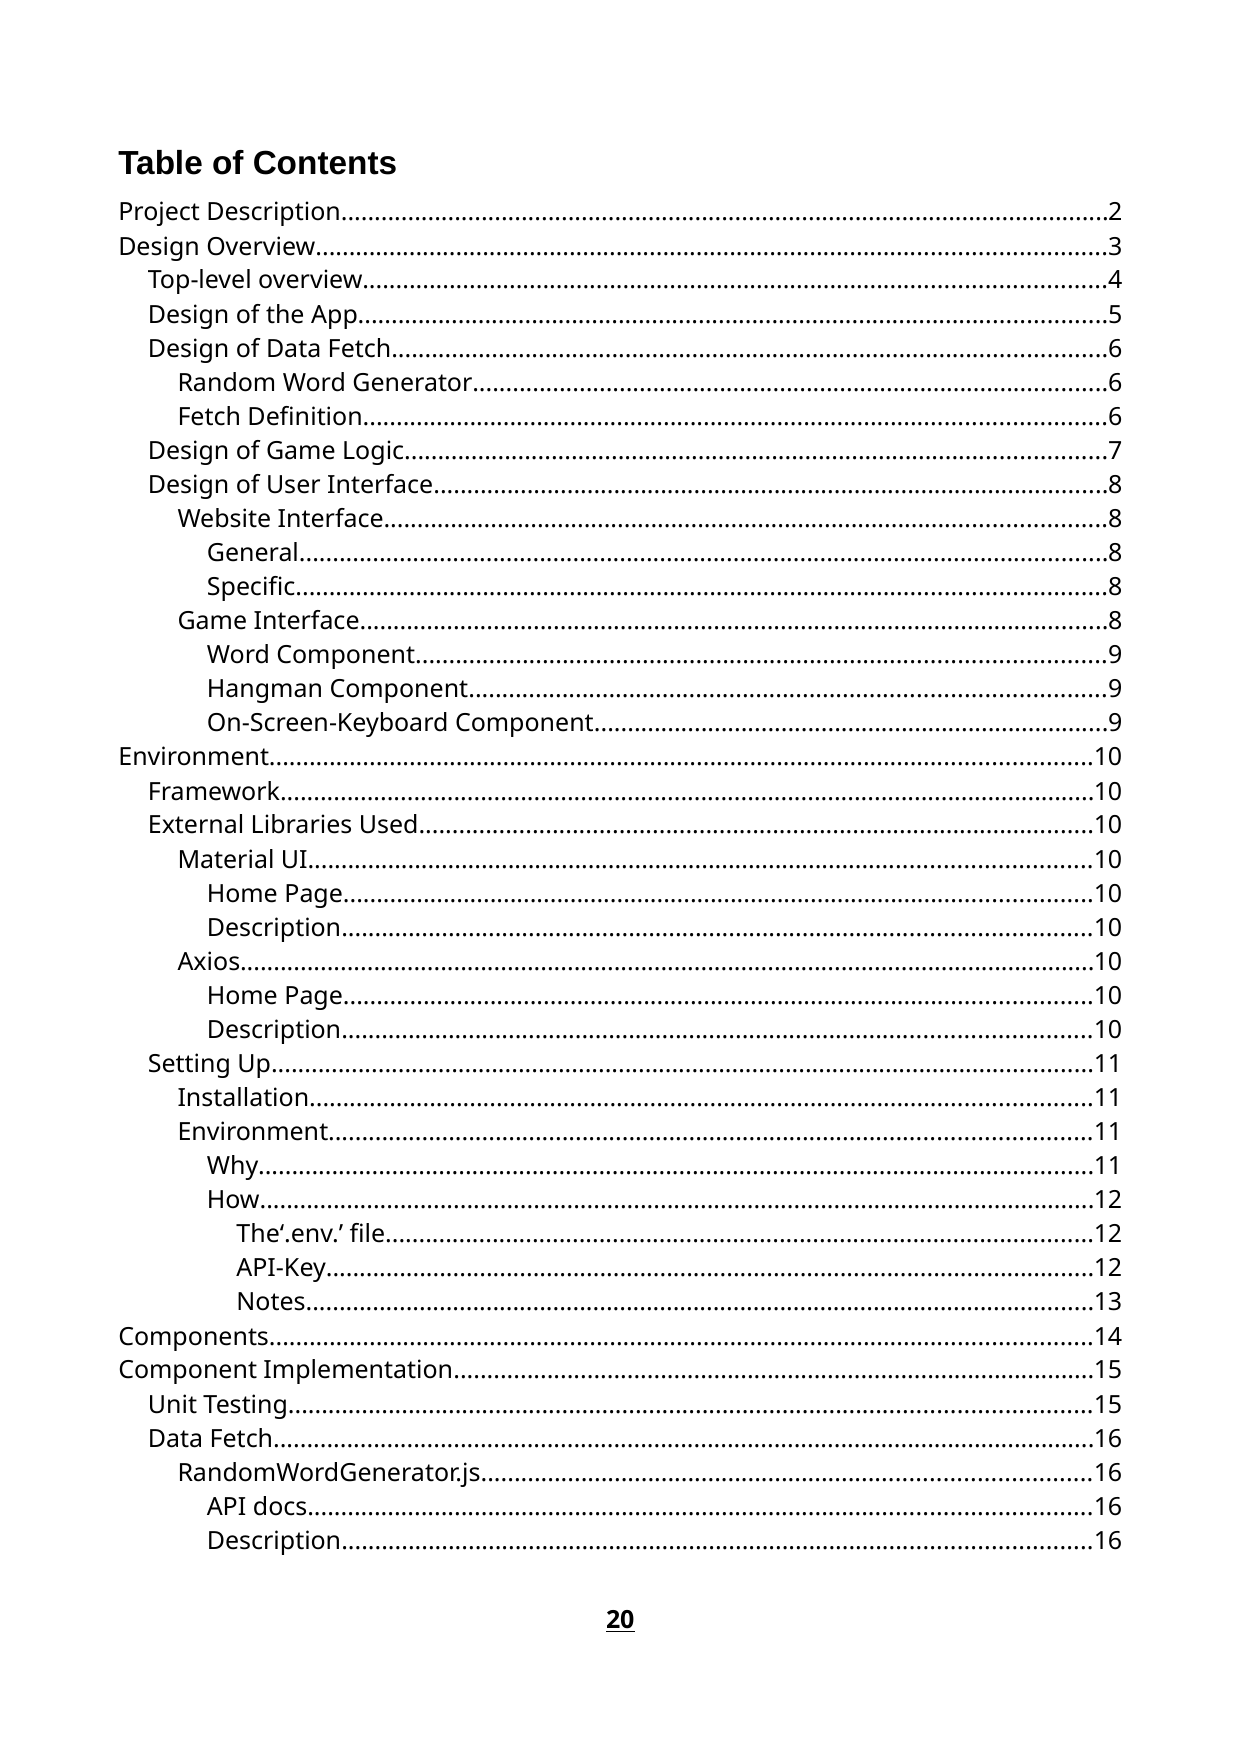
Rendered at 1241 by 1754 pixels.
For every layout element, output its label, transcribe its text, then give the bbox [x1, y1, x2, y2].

text Material UI 10 [177, 841, 1122, 875]
text Design of the App 5 [148, 296, 1122, 330]
text Design of Game Logic 7 [148, 432, 1122, 467]
text Specific 8 [207, 569, 1122, 603]
text Word Component 9 [207, 637, 1122, 671]
text Framework 10 [148, 773, 1122, 807]
text Why 11 [207, 1148, 1122, 1182]
text Design of Data Fetch 6 [148, 330, 1122, 364]
text Environment 11 [177, 1114, 1122, 1148]
text Home Page 10 [207, 875, 1122, 909]
text Game Interface 8 [177, 603, 1122, 637]
text Description 16 [207, 1522, 1122, 1557]
text Home Page 10 [207, 977, 1122, 1012]
text Description 10 [207, 1012, 1122, 1046]
text Hangman Component 9 [207, 671, 1122, 705]
text API docs 16 [207, 1488, 1122, 1522]
text API-Key 12 [236, 1250, 1122, 1284]
text Unit Testing 15 [148, 1386, 1122, 1420]
text Component Implementation 15 [118, 1352, 1122, 1386]
text General 8 [207, 535, 1122, 569]
text On-Screen-Keyboard Component 9 [207, 705, 1122, 739]
text Data Fetch 16 [148, 1420, 1122, 1454]
text Setting Up 11 [148, 1046, 1122, 1080]
text Top-level overview 4 [148, 262, 1122, 296]
text RandomWordGenerator.js 16 [177, 1454, 1122, 1488]
text Notes 13 [236, 1284, 1122, 1318]
text Environment 10 [118, 739, 1122, 773]
text Website Interface 8 [177, 501, 1122, 535]
text The‘.env.’ file 12 [236, 1216, 1122, 1250]
text Components 14 [118, 1318, 1122, 1352]
text Fetch Definition 6 [177, 398, 1122, 432]
text Design of User Interface 8 [148, 467, 1122, 501]
text Description 10 [207, 909, 1122, 943]
subtitle Table of Contents [118, 143, 1122, 182]
text How 12 [207, 1182, 1122, 1216]
text Axios 10 [177, 943, 1122, 977]
text Project Description 2 [118, 194, 1122, 228]
text External Libraries Used 10 [148, 807, 1122, 841]
text Installation 11 [177, 1080, 1122, 1114]
text Random Word Generator 6 [177, 364, 1122, 398]
text Design Overview 3 [118, 228, 1122, 262]
